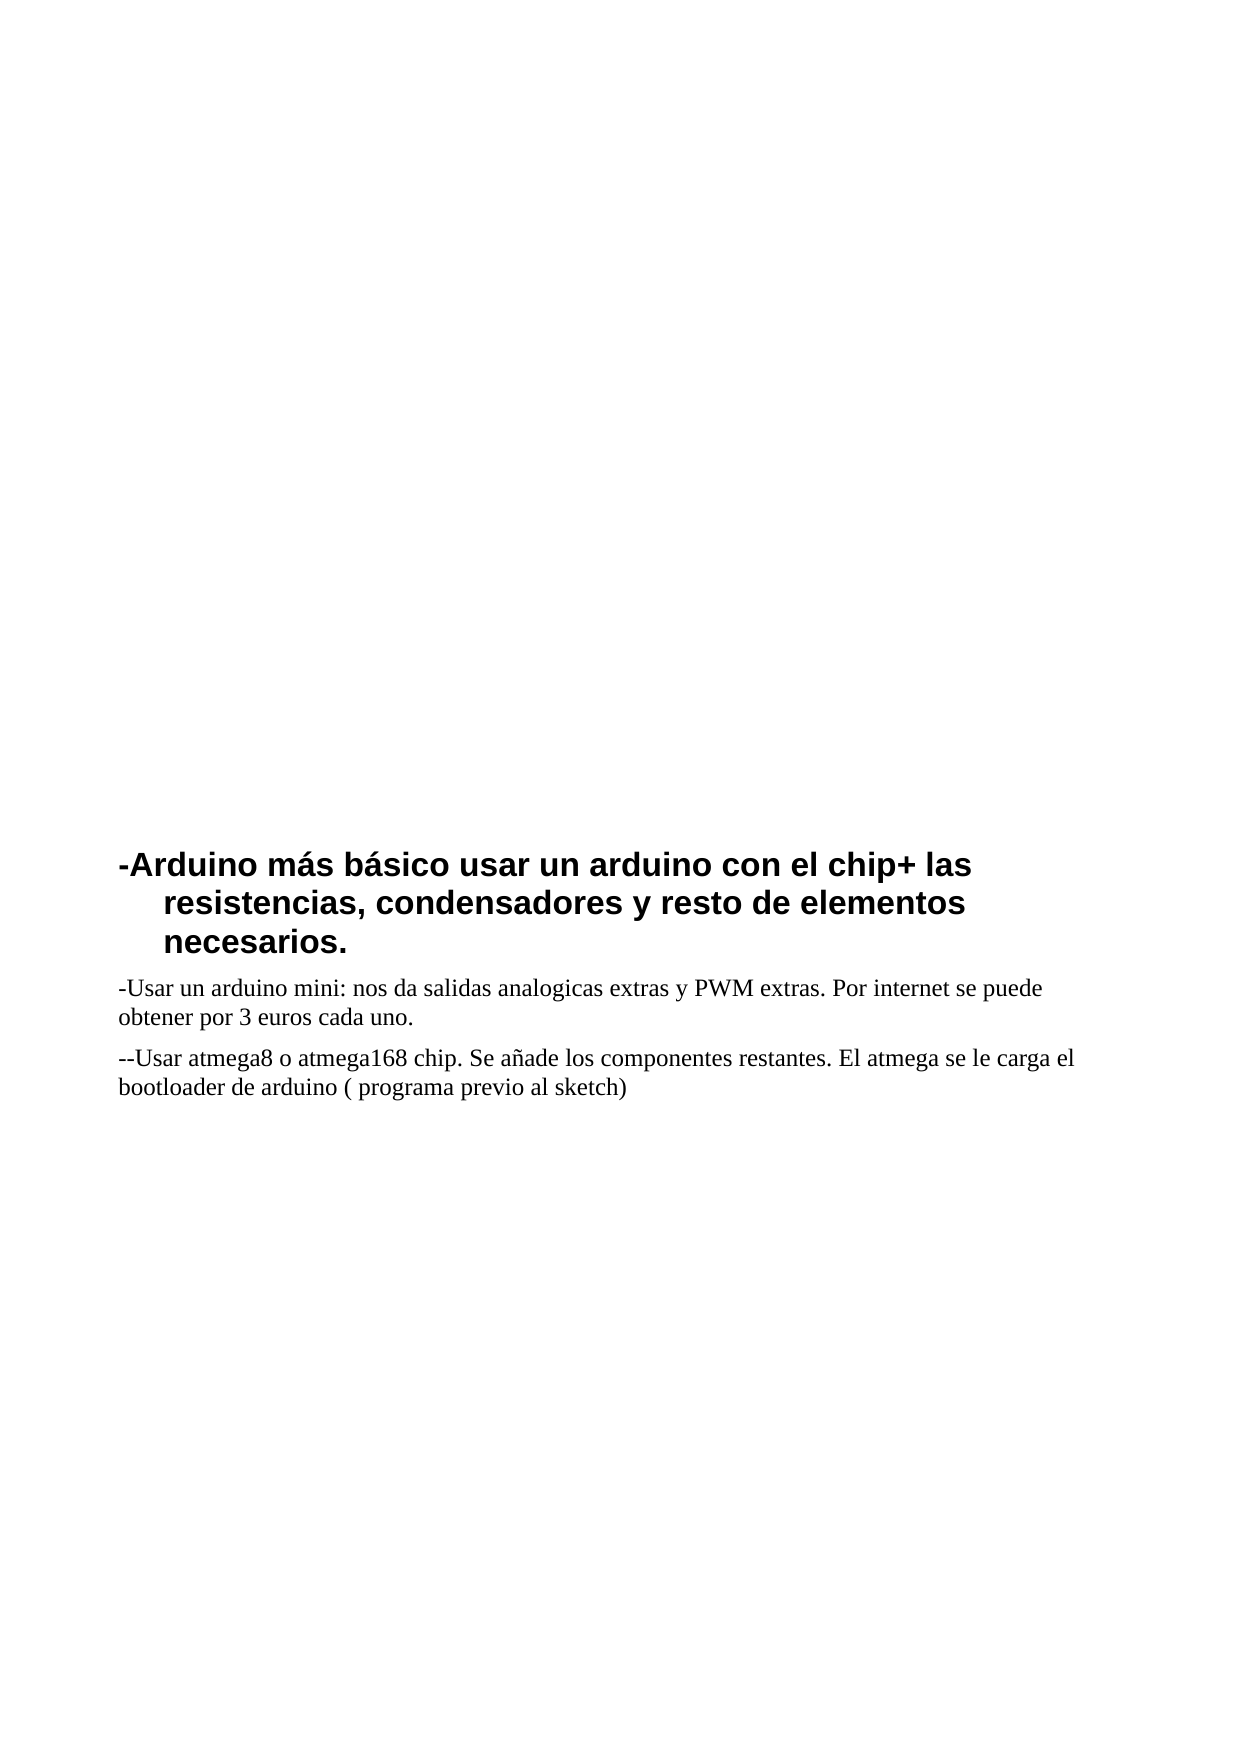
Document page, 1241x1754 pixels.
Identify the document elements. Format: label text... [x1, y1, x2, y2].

text --Usar atmega8 o atmega168 chip. Se añade los componentes restantes. El atmega se le carga el bootloader de arduino ( programa previo al sketch) [118, 1043, 1122, 1100]
text -Usar un arduino mini: nos da salidas analogicas extras y PWM extras. Por internet se puede obtener por 3 euros cada uno. [118, 973, 1122, 1030]
subtitle -Arduino más básico usar un arduino con el chip+ las resistencias, condensadores y resto de elementos necesarios. [118, 844, 1122, 960]
